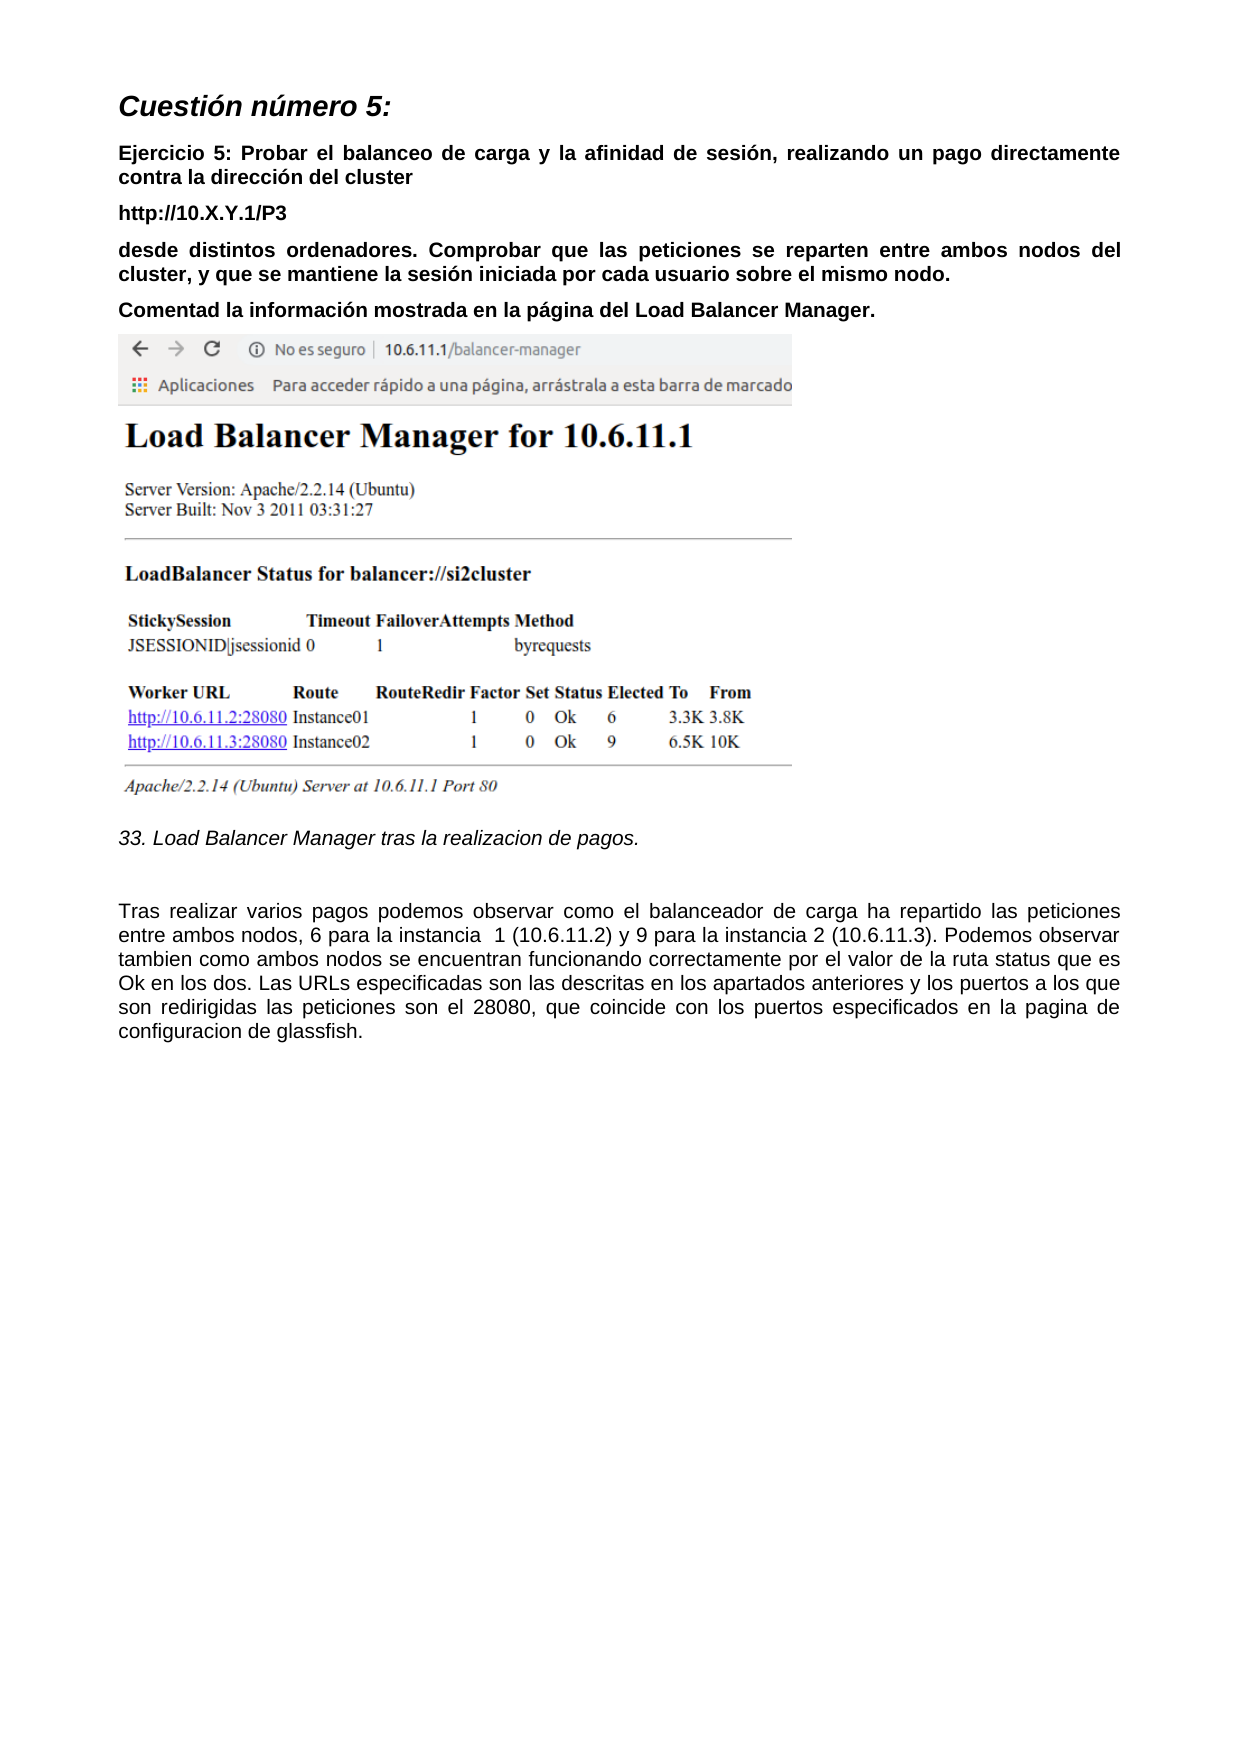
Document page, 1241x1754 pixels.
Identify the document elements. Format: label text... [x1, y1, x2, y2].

text Ejercicio 5: Probar el balanceo de carga y la afinidad de sesión, realizando un pago directamente contra la dirección del cluster [118, 141, 1122, 189]
text 33. Load Balancer Manager tras la realizacion de pagos. [118, 826, 1122, 850]
subtitle Cuestión número 5: [118, 88, 1122, 122]
picture [118, 334, 792, 814]
text http://10.X.Y.1/P3 [118, 201, 1122, 225]
text Tras realizar varios pagos podemos observar como el balanceador de carga ha repartido las peticiones entre ambos nodos, 6 para la instancia 1 (10.6.11.2) y 9 para la instancia 2 (10.6.11.3). Podemos observar tambien como ambos nodos se encuentran funcionando correctamente por el valor de la ruta status que es Ok en los dos. Las URLs especificadas son las descritas en los apartados anteriores y los puertos a los que son redirigidas las peticiones son el 28080, que coincide con los puertos especificados en la pagina de configuracion de glassfish. [118, 899, 1122, 1043]
text desde distintos ordenadores. Comprobar que las peticiones se reparten entre ambos nodos del cluster, y que se mantiene la sesión iniciada por cada usuario sobre el mismo nodo. [118, 238, 1122, 286]
text Comentad la información mostrada en la página del Load Balancer Manager. [118, 298, 1122, 322]
